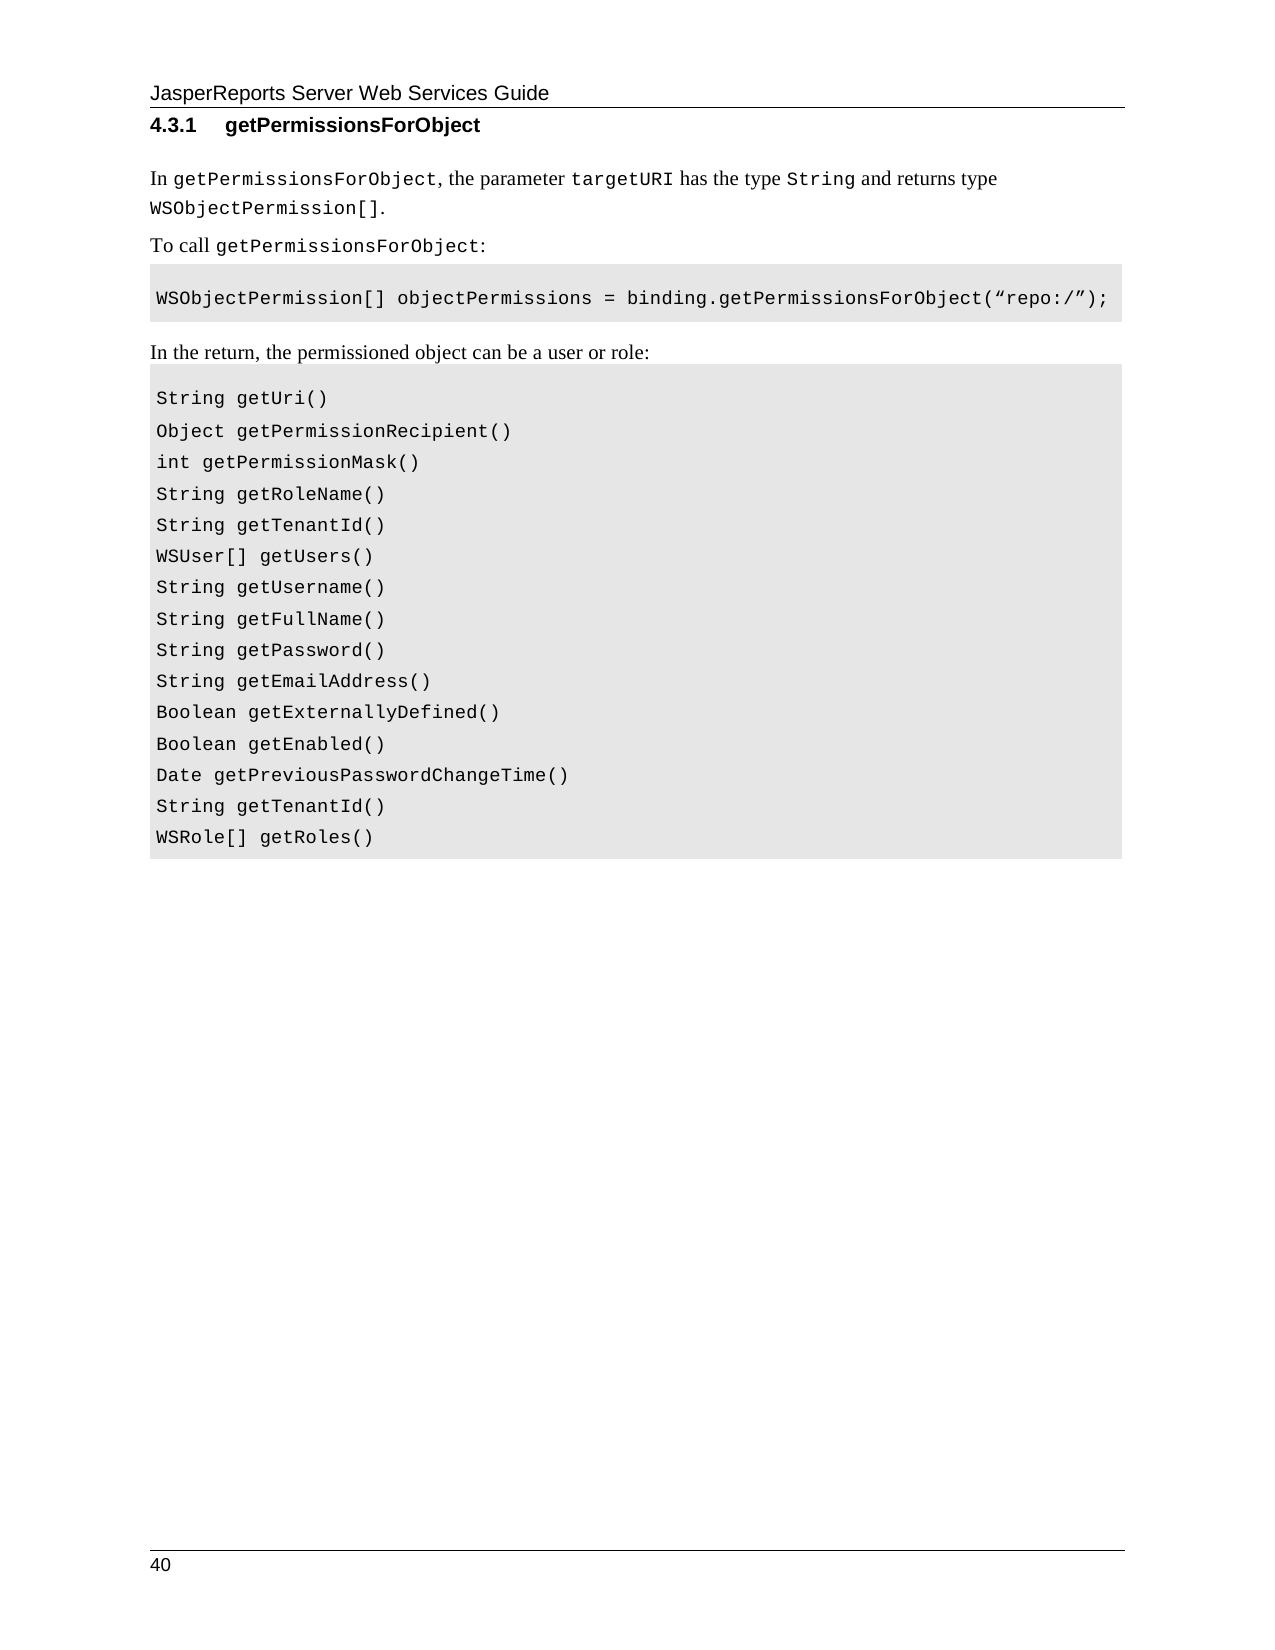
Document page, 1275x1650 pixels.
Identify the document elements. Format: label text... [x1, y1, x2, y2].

table_header WSObjectPermission[] objectPermissions = binding.getPermissionsForObject(“repo:/”); [150, 264, 1122, 322]
subtitle getPermissionsForObject [150, 112, 1125, 137]
table_header String getUri() Object getPermissionRecipient() int getPermissionMask() String getRoleName() String getTenantId() WSUser[] getUsers() String getUsername() String getFullName() String getPassword() String getEmailAddress() Boolean getExternallyDefined() Boolean getEnabled() Date getPreviousPasswordChangeTime() String getTenantId() WSRole[] getRoles() [150, 364, 1122, 859]
subtitle To call getPermissionsForObject: [150, 232, 1125, 257]
subtitle In the return, the permissioned object can be a user or role: [150, 334, 1125, 364]
subtitle In getPermissionsForObject, the parameter targetURI has the type String and returns type WSObjectPermission[]. [150, 162, 1125, 220]
